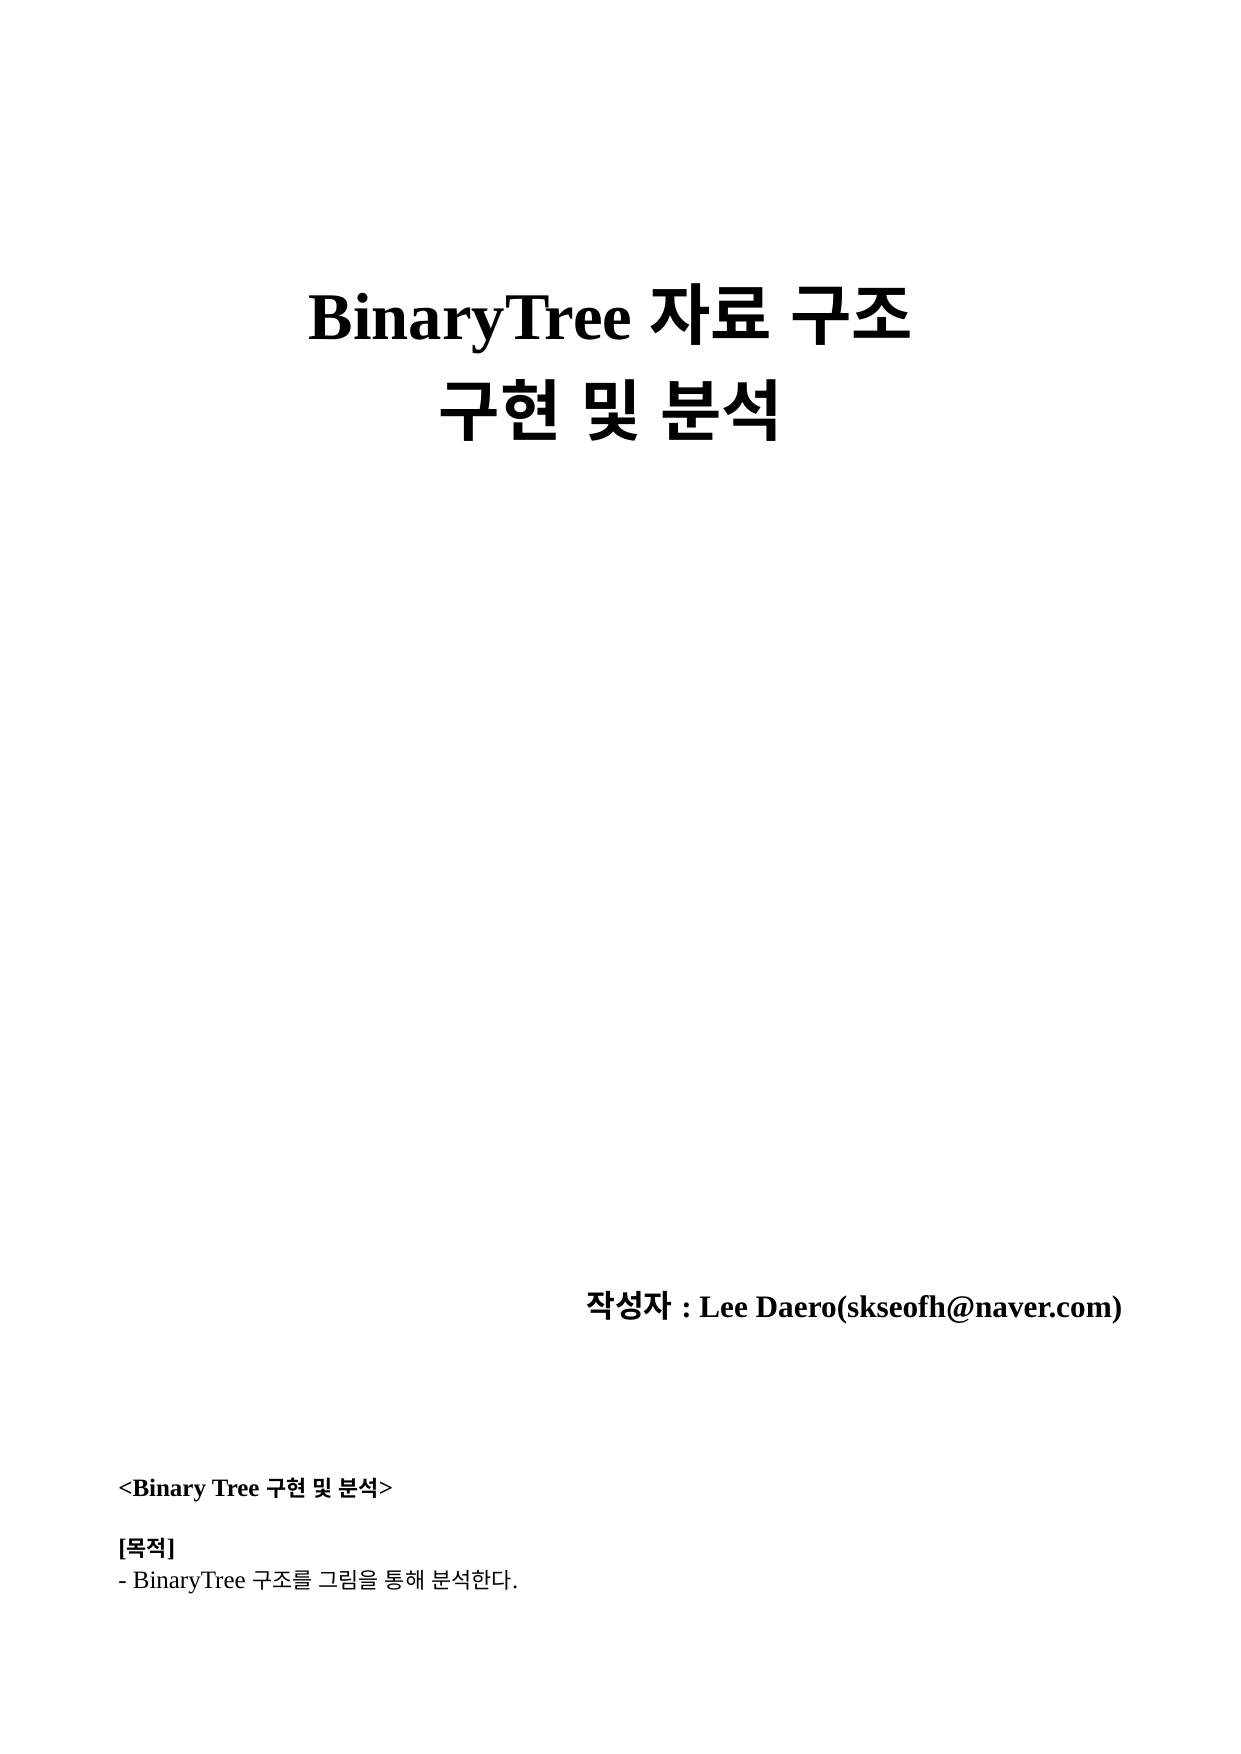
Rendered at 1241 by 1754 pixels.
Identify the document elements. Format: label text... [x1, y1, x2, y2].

text - BinaryTree 구조를 그림을 통해 분석한다. [118, 1563, 1122, 1594]
text <Binary Tree 구현 및 분석> [118, 1471, 1122, 1502]
text [목적] [118, 1531, 1122, 1563]
text BinaryTree 자료 구조 [118, 262, 1122, 358]
text 작성자 : Lee Daero(skseofh@naver.com) [118, 1282, 1122, 1327]
text 구현 및 분석 [118, 358, 1122, 455]
